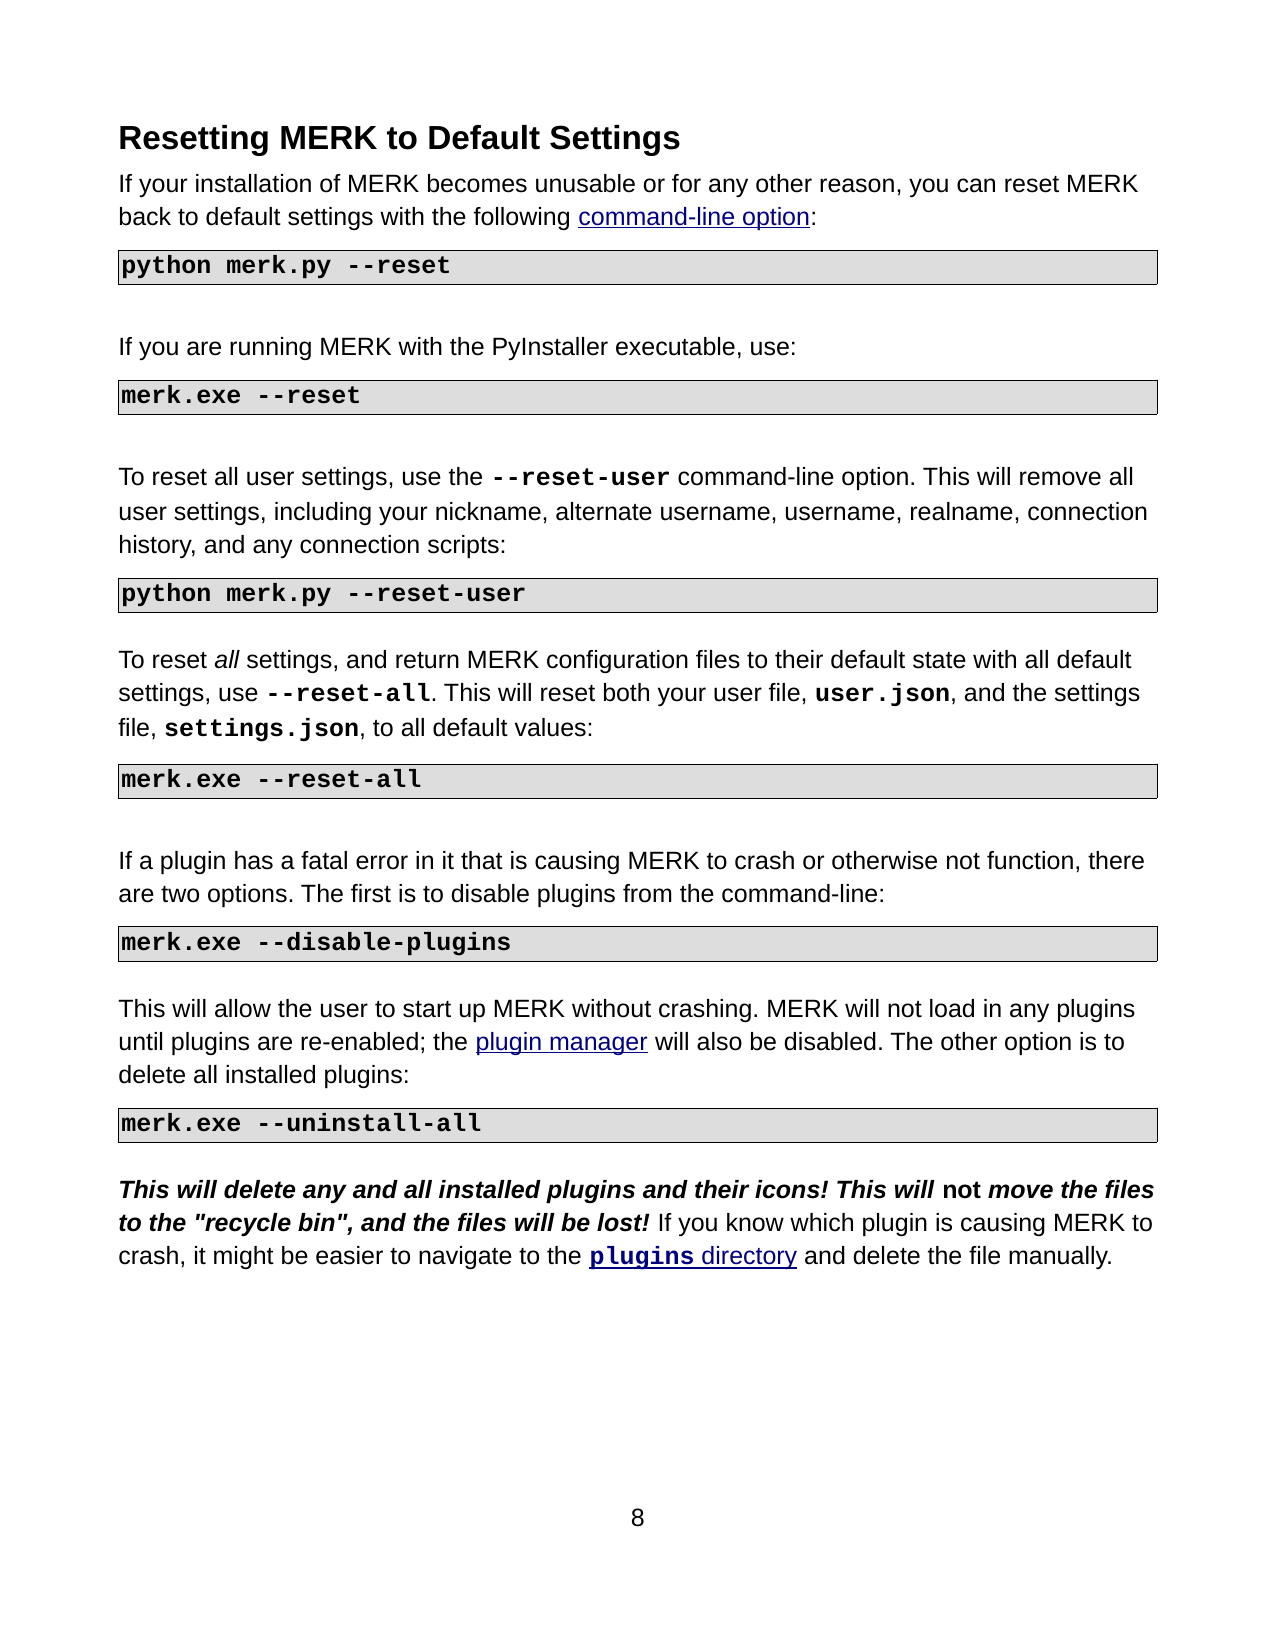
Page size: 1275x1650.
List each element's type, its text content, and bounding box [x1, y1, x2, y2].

text This will delete any and all installed plugins and their icons! This will not move the files to the "recycle bin", and the files will be lost! If you know which plugin is causing MERK to crash, it might be easier to navigate to the plugins directory and delete the file manually. [118, 1143, 1157, 1272]
table_header python merk.py --reset-user [119, 579, 1157, 612]
table_header merk.exe --reset-all [119, 765, 1157, 798]
table_header python merk.py --reset [119, 251, 1157, 284]
text If a plugin has a fatal error in it that is causing MERK to crash or otherwise not function, there are two options. The first is to disable plugins from the command-line: [118, 846, 1157, 907]
text This will allow the user to start up MERK without crashing. MERK will not load in any plugins until plugins are re-enabled; the plugin manager will also be disabled. The other option is to delete all installed plugins: [118, 962, 1157, 1089]
subtitle Resetting MERK to Default Settings [118, 118, 1157, 157]
text If you are running MERK with the PyInstaller executable, use: [118, 332, 1157, 361]
text To reset all user settings, use the --reset-user command-line option. This will remove all user settings, including your nickname, alternate username, username, realname, connection history, and any connection scripts: [118, 462, 1157, 559]
text If your installation of MERK becomes unusable or for any other reason, you can reset MERK back to default settings with the following command-line option: [118, 169, 1157, 231]
table_header merk.exe --reset [119, 381, 1157, 414]
table_header merk.exe --disable-plugins [119, 927, 1157, 961]
text To reset all settings, and return MERK configuration files to their default state with all default settings, use --reset-all. This will reset both your user file, user.json, and the settings file, settings.json, to all default values: [118, 613, 1157, 744]
table_header merk.exe --uninstall-all [119, 1109, 1157, 1142]
